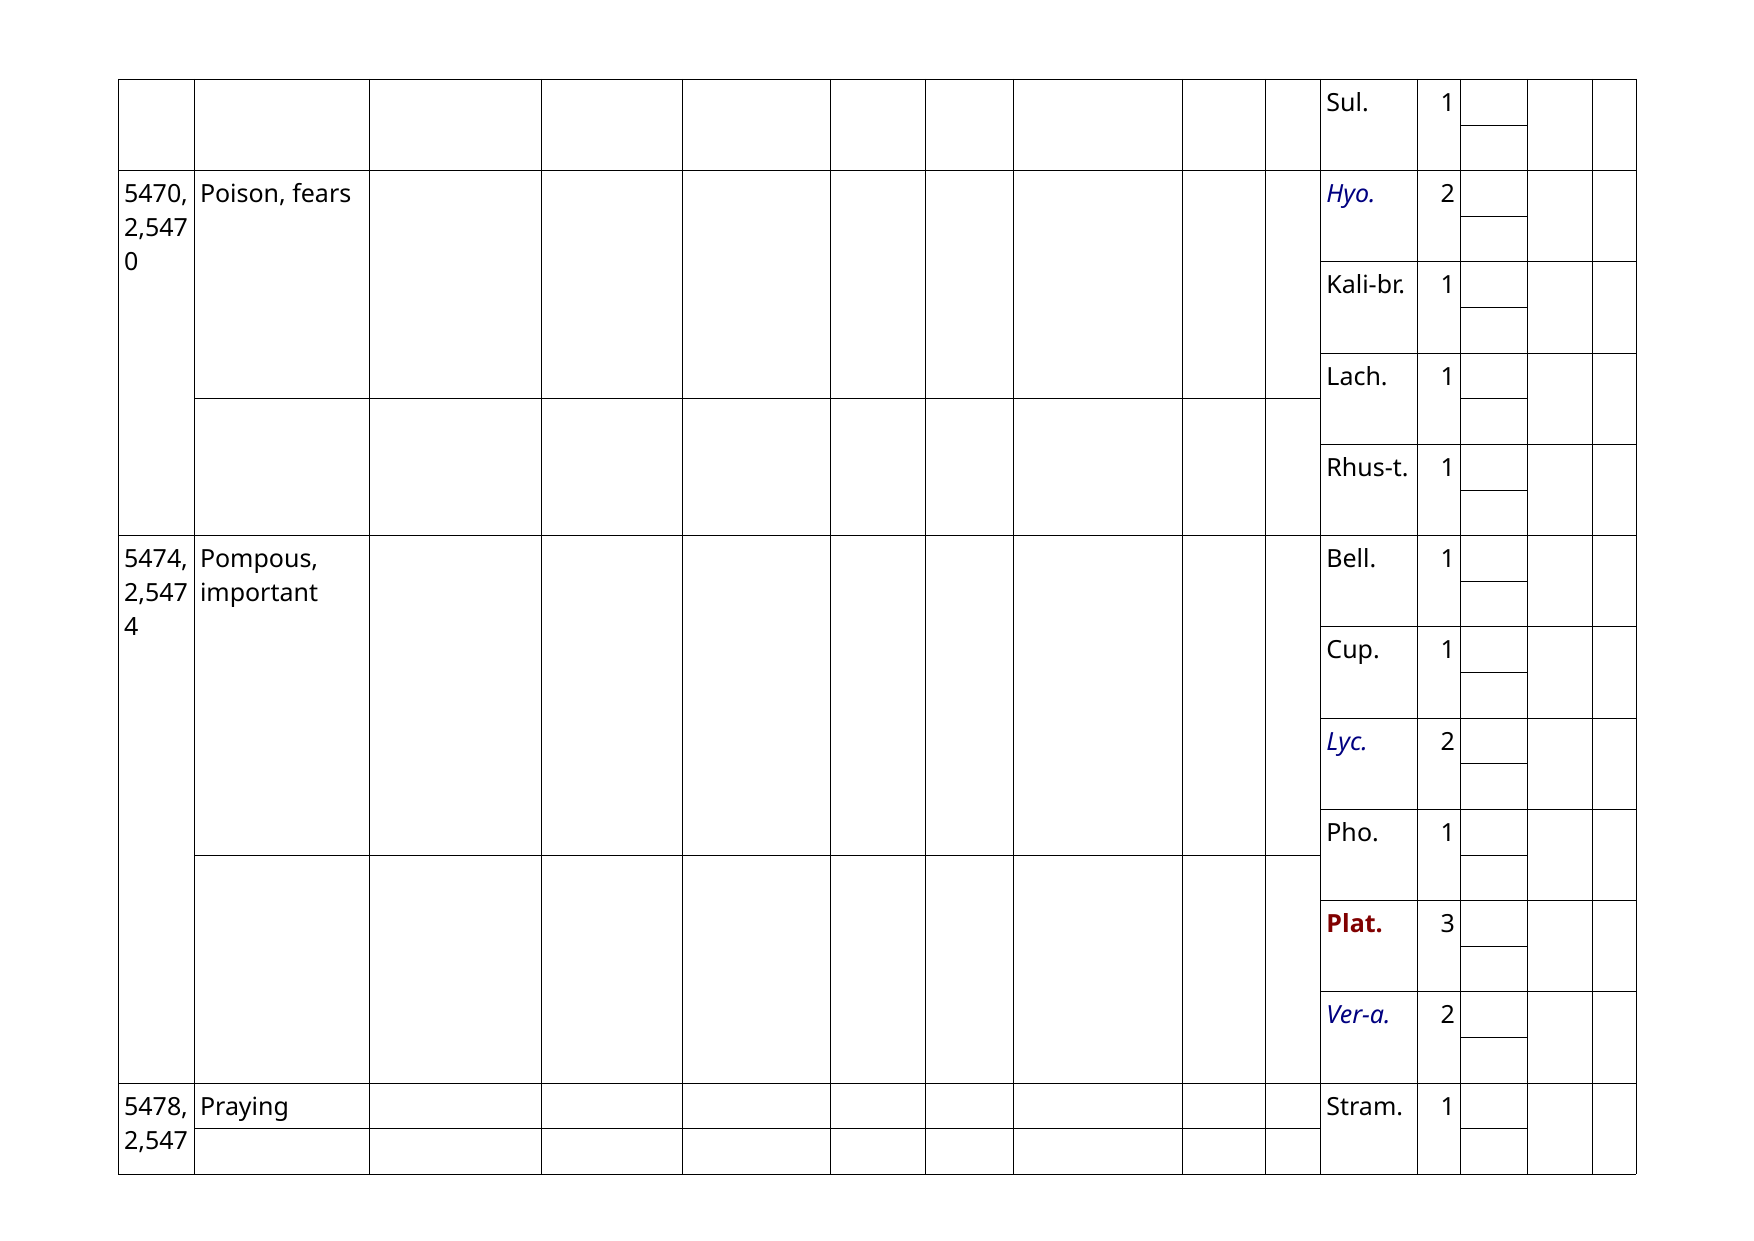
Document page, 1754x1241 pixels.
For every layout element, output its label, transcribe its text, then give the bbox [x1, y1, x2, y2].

table_cell [926, 856, 1013, 1083]
table_cell 5478,2,547 [119, 1084, 194, 1174]
table_cell [831, 1129, 925, 1174]
table_cell [831, 80, 925, 170]
table_cell Sul. [1321, 80, 1417, 170]
table_cell Plat. [1321, 901, 1417, 991]
table_cell [370, 536, 541, 854]
table_cell [1461, 810, 1527, 854]
table_cell 2 [1418, 992, 1460, 1083]
table_cell [1528, 719, 1592, 809]
table_cell [1014, 80, 1182, 170]
table_cell [370, 171, 541, 398]
table_cell [1014, 536, 1182, 854]
table_cell [1461, 1129, 1527, 1174]
table_cell [683, 399, 830, 535]
table_cell [683, 1129, 830, 1174]
table_cell [370, 1129, 541, 1174]
table_cell [195, 856, 369, 1083]
table_cell [683, 171, 830, 398]
table_cell Stram. [1321, 1084, 1417, 1174]
table_cell 1 [1418, 262, 1460, 353]
table_cell [1461, 262, 1527, 307]
table_cell [1461, 308, 1527, 353]
table_cell [542, 856, 682, 1083]
table_cell [1461, 764, 1527, 809]
table_cell [1014, 399, 1182, 535]
table_cell [1593, 1084, 1636, 1174]
table_cell [542, 171, 682, 398]
table_cell [1528, 992, 1592, 1083]
table_cell [1461, 1038, 1527, 1083]
table_cell Pho. [1321, 810, 1417, 900]
table_cell [1266, 856, 1320, 1083]
table_cell 1 [1418, 810, 1460, 900]
table_cell [1593, 719, 1636, 809]
table_cell [1461, 217, 1527, 261]
table_cell [195, 1129, 369, 1174]
table_cell [1183, 1129, 1265, 1174]
table_cell [926, 1084, 1013, 1128]
table_cell [1528, 810, 1592, 900]
table_cell [1266, 536, 1320, 854]
table_cell Praying [195, 1084, 369, 1128]
table_cell [1461, 536, 1527, 581]
table_cell [683, 1084, 830, 1128]
table_cell [1593, 262, 1636, 353]
table_cell [542, 536, 682, 854]
table_cell [370, 1084, 541, 1128]
table_cell [1593, 901, 1636, 991]
table_cell [1593, 536, 1636, 626]
table_cell [1528, 262, 1592, 353]
table_cell [1461, 354, 1527, 398]
table_cell [1528, 171, 1592, 261]
table_cell [1593, 171, 1636, 261]
table_cell [831, 536, 925, 854]
table_cell Kali-br. [1321, 262, 1417, 353]
table_cell Hyo. [1321, 171, 1417, 261]
table_cell [370, 399, 541, 535]
table_cell [831, 399, 925, 535]
table_cell [542, 80, 682, 170]
table_cell [1593, 80, 1636, 170]
table_cell [1461, 80, 1527, 124]
table_cell [683, 536, 830, 854]
table_cell 5474,2,5474 [119, 536, 194, 1083]
table_cell [1461, 627, 1527, 672]
table_cell [1266, 399, 1320, 535]
table_cell [1014, 1129, 1182, 1174]
table_cell [1266, 1084, 1320, 1128]
table_cell [370, 856, 541, 1083]
table_cell [1266, 171, 1320, 398]
table_cell [370, 80, 541, 170]
table_cell [683, 856, 830, 1083]
table_cell [926, 536, 1013, 854]
table_cell 1 [1418, 354, 1460, 444]
table_cell [1461, 126, 1527, 170]
table_cell [1461, 947, 1527, 991]
table_cell [1183, 856, 1265, 1083]
table_cell [1528, 901, 1592, 991]
table_cell [831, 856, 925, 1083]
table_cell [831, 171, 925, 398]
table_cell [926, 1129, 1013, 1174]
table_cell [1593, 354, 1636, 444]
table_cell [926, 80, 1013, 170]
table_cell [1593, 992, 1636, 1083]
table_cell [119, 80, 194, 170]
table_cell [1461, 582, 1527, 626]
table_cell Cup. [1321, 627, 1417, 718]
table_cell [1461, 171, 1527, 216]
table_cell [542, 399, 682, 535]
table_cell [542, 1129, 682, 1174]
table_cell 3 [1418, 901, 1460, 991]
table_cell 5470,2,5470 [119, 171, 194, 535]
table_cell Ver-a. [1321, 992, 1417, 1083]
table_cell [1014, 1084, 1182, 1128]
table_cell [1528, 1084, 1592, 1174]
table_cell [926, 171, 1013, 398]
table_cell [195, 80, 369, 170]
table_cell Lyc. [1321, 719, 1417, 809]
table_cell Pompous, important [195, 536, 369, 854]
table_cell [1461, 856, 1527, 900]
table_cell [1461, 719, 1527, 763]
table_cell 1 [1418, 536, 1460, 626]
table_cell Lach. [1321, 354, 1417, 444]
table_cell [1183, 80, 1265, 170]
table_cell 2 [1418, 719, 1460, 809]
table_cell 1 [1418, 80, 1460, 170]
table_cell [1266, 1129, 1320, 1174]
table_cell Rhus-t. [1321, 445, 1417, 535]
table_cell [195, 399, 369, 535]
table_cell [1528, 627, 1592, 718]
table_cell [1528, 536, 1592, 626]
table_cell [1593, 627, 1636, 718]
table_cell [1183, 536, 1265, 854]
table_cell [1461, 445, 1527, 489]
table_cell [1528, 354, 1592, 444]
table_cell 1 [1418, 627, 1460, 718]
table_cell [1461, 399, 1527, 444]
table_cell [1014, 171, 1182, 398]
table_cell [1461, 673, 1527, 718]
table_cell [1528, 80, 1592, 170]
table_cell [1461, 901, 1527, 946]
table_cell [1461, 992, 1527, 1037]
table_cell Poison, fears [195, 171, 369, 398]
table_cell 1 [1418, 445, 1460, 535]
table_cell Bell. [1321, 536, 1417, 626]
table_cell [1266, 80, 1320, 170]
table_cell [1183, 399, 1265, 535]
table_cell [1183, 171, 1265, 398]
table_cell 2 [1418, 171, 1460, 261]
table_cell [1461, 1084, 1527, 1128]
table_cell [1593, 810, 1636, 900]
table_cell [1183, 1084, 1265, 1128]
table_cell [542, 1084, 682, 1128]
table_cell [926, 399, 1013, 535]
table_cell [1461, 491, 1527, 535]
table_cell 1 [1418, 1084, 1460, 1174]
table_cell [1528, 445, 1592, 535]
table_cell [831, 1084, 925, 1128]
table_cell [1593, 445, 1636, 535]
table_cell [683, 80, 830, 170]
table_cell [1014, 856, 1182, 1083]
